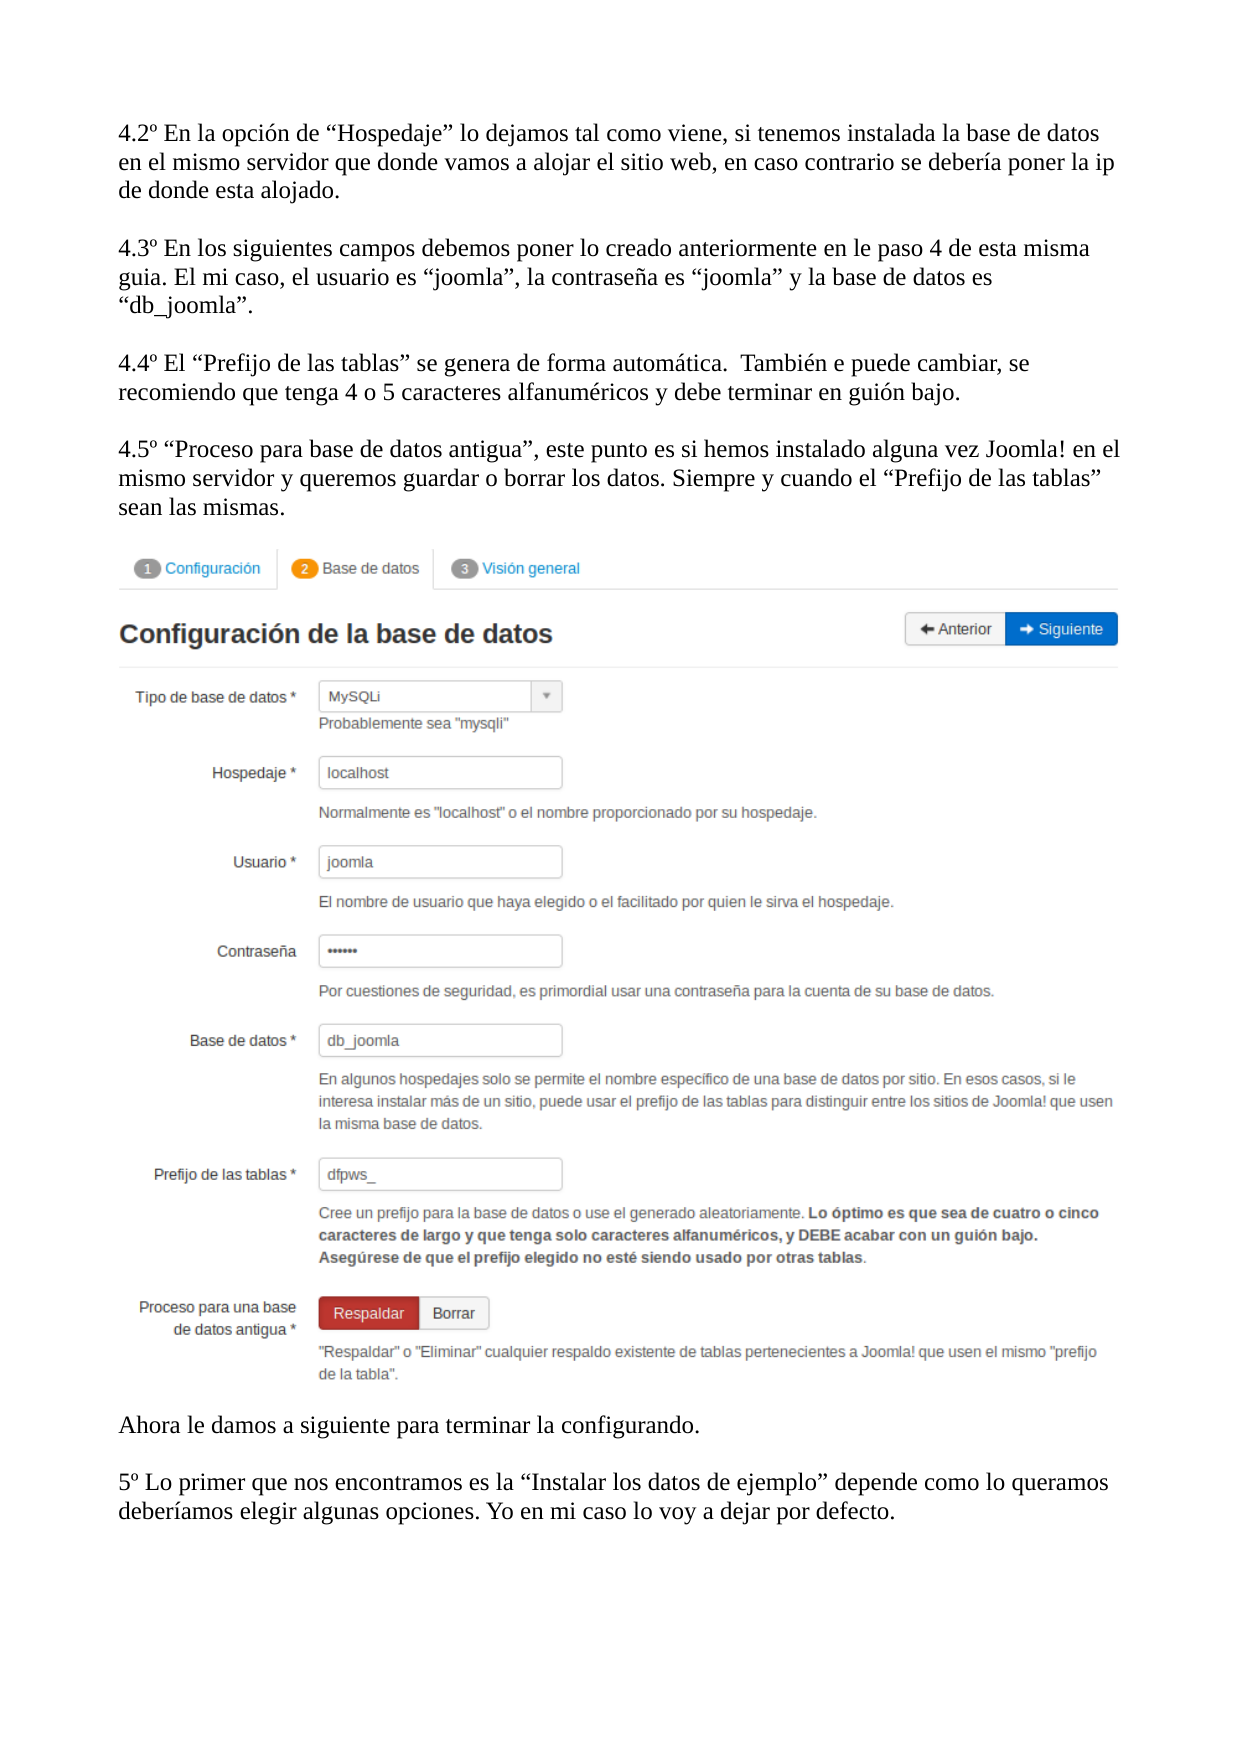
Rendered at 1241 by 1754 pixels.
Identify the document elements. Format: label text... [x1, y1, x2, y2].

text 5º Lo primer que nos encontramos es la “Instalar los datos de ejemplo” depende como lo queramos deberíamos elegir algunas opciones. Yo en mi caso lo voy a dejar por defecto. [118, 1467, 1122, 1525]
text 4.5º “Proceso para base de datos antigua”, este punto es si hemos instalado alguna vez Joomla! en el mismo servidor y queremos guardar o borrar los datos. Siempre y cuando el “Prefijo de las tablas” sean las mismas. [118, 434, 1122, 521]
text 4.3º En los siguientes campos debemos poner lo creado anteriormente en le paso 4 de esta misma guia. El mi caso, el usuario es “joomla”, la contraseña es “joomla” y la base de datos es “db_joomla”. [118, 233, 1122, 319]
picture [118, 549, 1123, 1382]
text 4.2º En la opción de “Hospedaje” lo dejamos tal como viene, si tenemos instalada la base de datos en el mismo servidor que donde vamos a alojar el sitio web, en caso contrario se debería poner la ip de donde esta alojado. [118, 118, 1122, 204]
text Ahora le damos a siguiente para terminar la configurando. [118, 1410, 1122, 1439]
text 4.4º El “Prefijo de las tablas” se genera de forma automática. También e puede cambiar, se recomiendo que tenga 4 o 5 caracteres alfanuméricos y debe terminar en guión bajo. [118, 348, 1122, 406]
